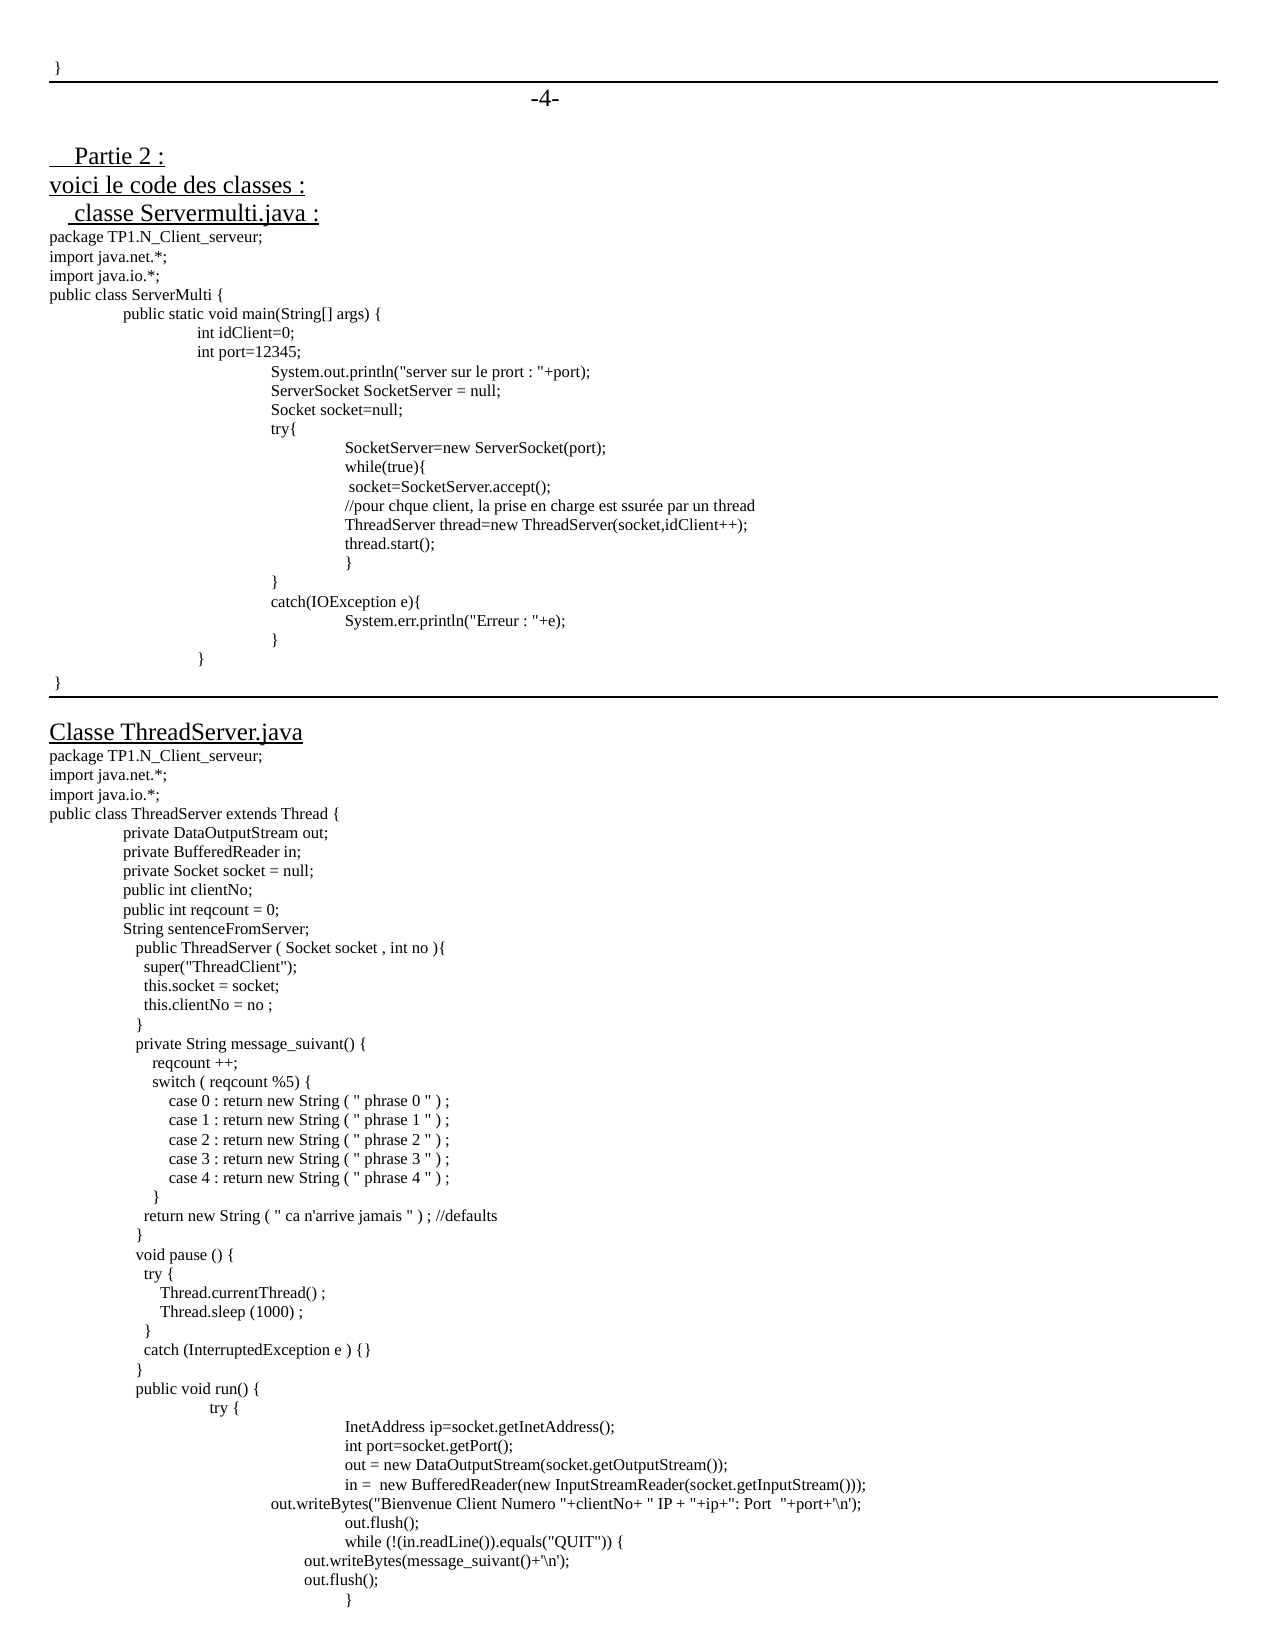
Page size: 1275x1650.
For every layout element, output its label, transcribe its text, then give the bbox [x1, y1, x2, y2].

text Thread.sleep (1000) ; [49, 1302, 1218, 1321]
text void pause () { [49, 1244, 1218, 1263]
text } [49, 668, 1218, 696]
text public int reqcount = 0; [49, 899, 1218, 918]
text case 4 : return new String ( " phrase 4 " ) ; [49, 1168, 1218, 1187]
text int port=socket.getPort(); [49, 1436, 1218, 1455]
text public class ServerMulti { [49, 285, 1218, 304]
text public int clientNo; [49, 880, 1218, 899]
text out.writeBytes(message_suivant()+'\n'); [49, 1551, 1218, 1570]
text System.out.println("server sur le prort : "+port); [49, 361, 1218, 381]
text ServerSocket SocketServer = null; [49, 381, 1218, 400]
text } [49, 53, 1218, 81]
text case 2 : return new String ( " phrase 2 " ) ; [49, 1129, 1218, 1148]
text int port=12345; [49, 342, 1218, 361]
text private Socket socket = null; [49, 861, 1218, 880]
text int idClient=0; [49, 323, 1218, 342]
text in = new BufferedReader(new InputStreamReader(socket.getInputStream())); [49, 1474, 1218, 1493]
text try { [49, 1398, 1218, 1417]
text package TP1.N_Client_serveur; [49, 227, 1218, 246]
text } [49, 553, 1218, 572]
text public class ThreadServer extends Thread { [49, 803, 1218, 823]
text //pour chque client, la prise en charge est ssurée par un thread [49, 496, 1218, 515]
text } [49, 630, 1218, 649]
text switch ( reqcount %5) { [49, 1072, 1218, 1091]
text import java.net.*; [49, 765, 1218, 784]
text Thread.currentThread() ; [49, 1283, 1218, 1302]
text classe Servermulti.java : [49, 198, 1218, 227]
text private BufferedReader in; [49, 842, 1218, 861]
text } [49, 1014, 1218, 1033]
text out.flush(); [49, 1570, 1218, 1589]
text case 0 : return new String ( " phrase 0 " ) ; [49, 1091, 1218, 1110]
text return new String ( " ca n'arrive jamais " ) ; //defaults [49, 1206, 1218, 1225]
text this.clientNo = no ; [49, 995, 1218, 1014]
text } [49, 649, 1218, 668]
text out.writeBytes("Bienvenue Client Numero "+clientNo+ " IP + "+ip+": Port "+port+'\n'); [49, 1493, 1218, 1513]
text try { [49, 1263, 1218, 1283]
text public ThreadServer ( Socket socket , int no ){ [49, 938, 1218, 957]
text package TP1.N_Client_serveur; [49, 746, 1218, 765]
text public static void main(String[] args) { [49, 304, 1218, 323]
text Classe ThreadServer.java [49, 717, 1218, 746]
text } [49, 1589, 1218, 1608]
text catch(IOException e){ [49, 591, 1218, 611]
text } [49, 572, 1218, 591]
text try{ [49, 419, 1218, 438]
text thread.start(); [49, 534, 1218, 553]
text socket=SocketServer.accept(); [49, 476, 1218, 496]
text import java.net.*; [49, 246, 1218, 266]
text out.flush(); [49, 1513, 1218, 1532]
text ThreadServer thread=new ThreadServer(socket,idClient++); [49, 515, 1218, 534]
text } [49, 1359, 1218, 1378]
text out = new DataOutputStream(socket.getOutputStream()); [49, 1455, 1218, 1474]
text InetAddress ip=socket.getInetAddress(); [49, 1417, 1218, 1436]
text Partie 2 : [49, 141, 1218, 170]
text case 1 : return new String ( " phrase 1 " ) ; [49, 1110, 1218, 1129]
text import java.io.*; [49, 266, 1218, 285]
text Socket socket=null; [49, 400, 1218, 419]
text private DataOutputStream out; [49, 823, 1218, 842]
text reqcount ++; [49, 1053, 1218, 1072]
text public void run() { [49, 1378, 1218, 1398]
text } [49, 1321, 1218, 1340]
text voici le code des classes : [49, 170, 1218, 198]
text catch (InterruptedException e ) {} [49, 1340, 1218, 1359]
text System.err.println("Erreur : "+e); [49, 611, 1218, 630]
text while (!(in.readLine()).equals("QUIT")) { [49, 1532, 1218, 1551]
text -4- [49, 83, 1218, 112]
text SocketServer=new ServerSocket(port); [49, 438, 1218, 457]
text } [49, 1187, 1218, 1206]
text import java.io.*; [49, 784, 1218, 803]
text this.socket = socket; [49, 976, 1218, 995]
text String sentenceFromServer; [49, 918, 1218, 938]
text case 3 : return new String ( " phrase 3 " ) ; [49, 1148, 1218, 1168]
text while(true){ [49, 457, 1218, 476]
text } [49, 1225, 1218, 1244]
text super("ThreadClient"); [49, 957, 1218, 976]
text private String message_suivant() { [49, 1033, 1218, 1053]
